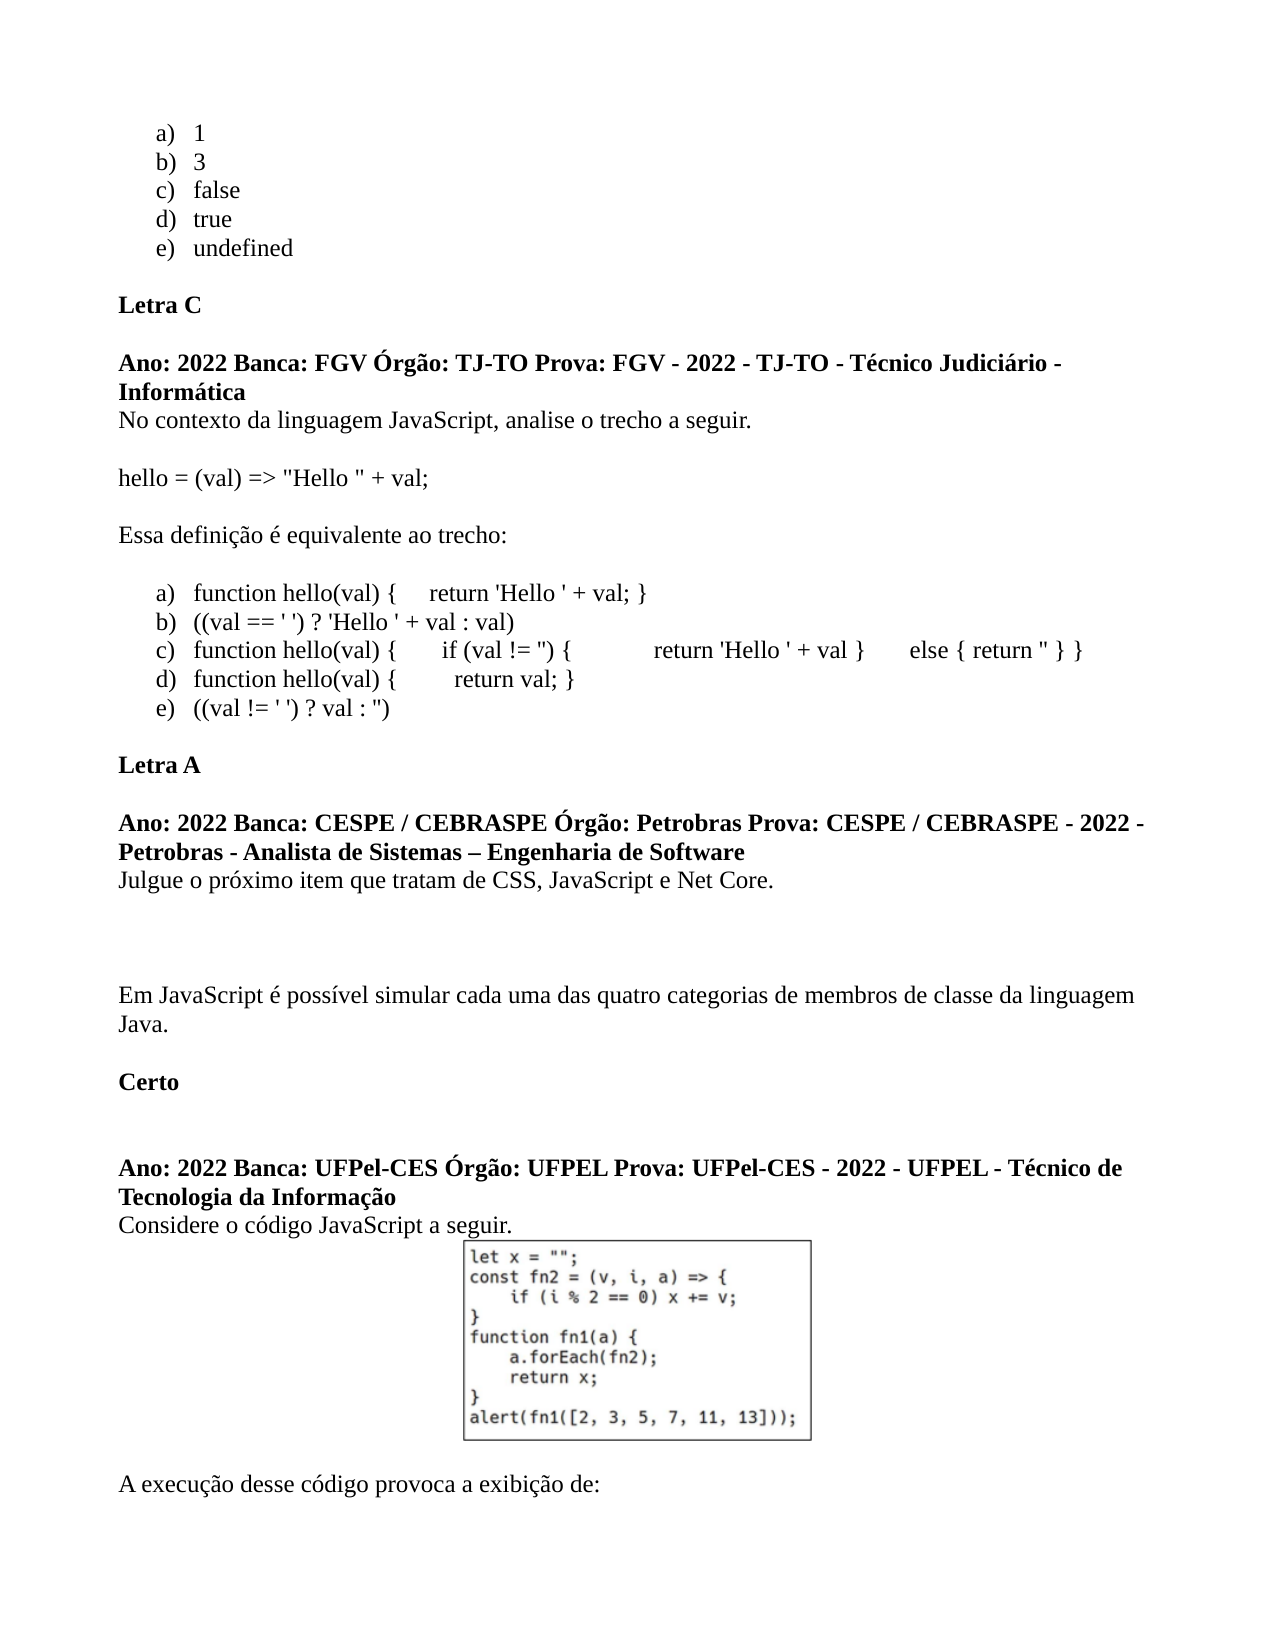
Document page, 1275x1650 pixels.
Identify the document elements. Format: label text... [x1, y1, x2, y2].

list true [156, 204, 1157, 233]
text Ano: 2022 Banca: FGV Órgão: TJ-TO Prova: FGV - 2022 - TJ-TO - Técnico Judiciário - Informática [118, 348, 1157, 406]
list function hello(val) { return val; } [156, 664, 1157, 693]
list ((val == ' ') ? 'Hello ' + val : val) [156, 607, 1157, 636]
text Ano: 2022 Banca: UFPel-CES Órgão: UFPEL Prova: UFPel-CES - 2022 - UFPEL - Técnico de Tecnologia da Informação [118, 1153, 1157, 1211]
list function hello(val) { if (val != '') { return 'Hello ' + val } else { return '' } } [156, 636, 1157, 664]
text No contexto da linguagem JavaScript, analise o trecho a seguir. [118, 406, 1157, 434]
text Considere o código JavaScript a seguir. [118, 1211, 1157, 1239]
list false [156, 176, 1157, 204]
text Em JavaScript é possível simular cada uma das quatro categorias de membros de classe da linguagem Java. [118, 981, 1157, 1038]
list function hello(val) { return 'Hello ' + val; } [156, 578, 1157, 607]
text A execução desse código provoca a exibição de: [118, 1469, 1157, 1498]
picture [462, 1239, 813, 1442]
text Ano: 2022 Banca: CESPE / CEBRASPE Órgão: Petrobras Prova: CESPE / CEBRASPE - 2022 - Petrobras - Analista de Sistemas – Engenharia de Software [118, 808, 1157, 866]
list 3 [156, 147, 1157, 176]
text hello = (val) => "Hello " + val; [118, 463, 1157, 492]
text Certo [118, 1067, 1157, 1096]
text Essa definição é equivalente ao trecho: [118, 521, 1157, 549]
list ((val != ' ') ? val : '') [156, 693, 1157, 722]
list 1 [156, 118, 1157, 147]
list undefined [156, 233, 1157, 262]
text Julgue o próximo item que tratam de CSS, JavaScript e Net Core. [118, 866, 1157, 894]
text Letra C [118, 291, 1157, 319]
text Letra A [118, 751, 1157, 779]
